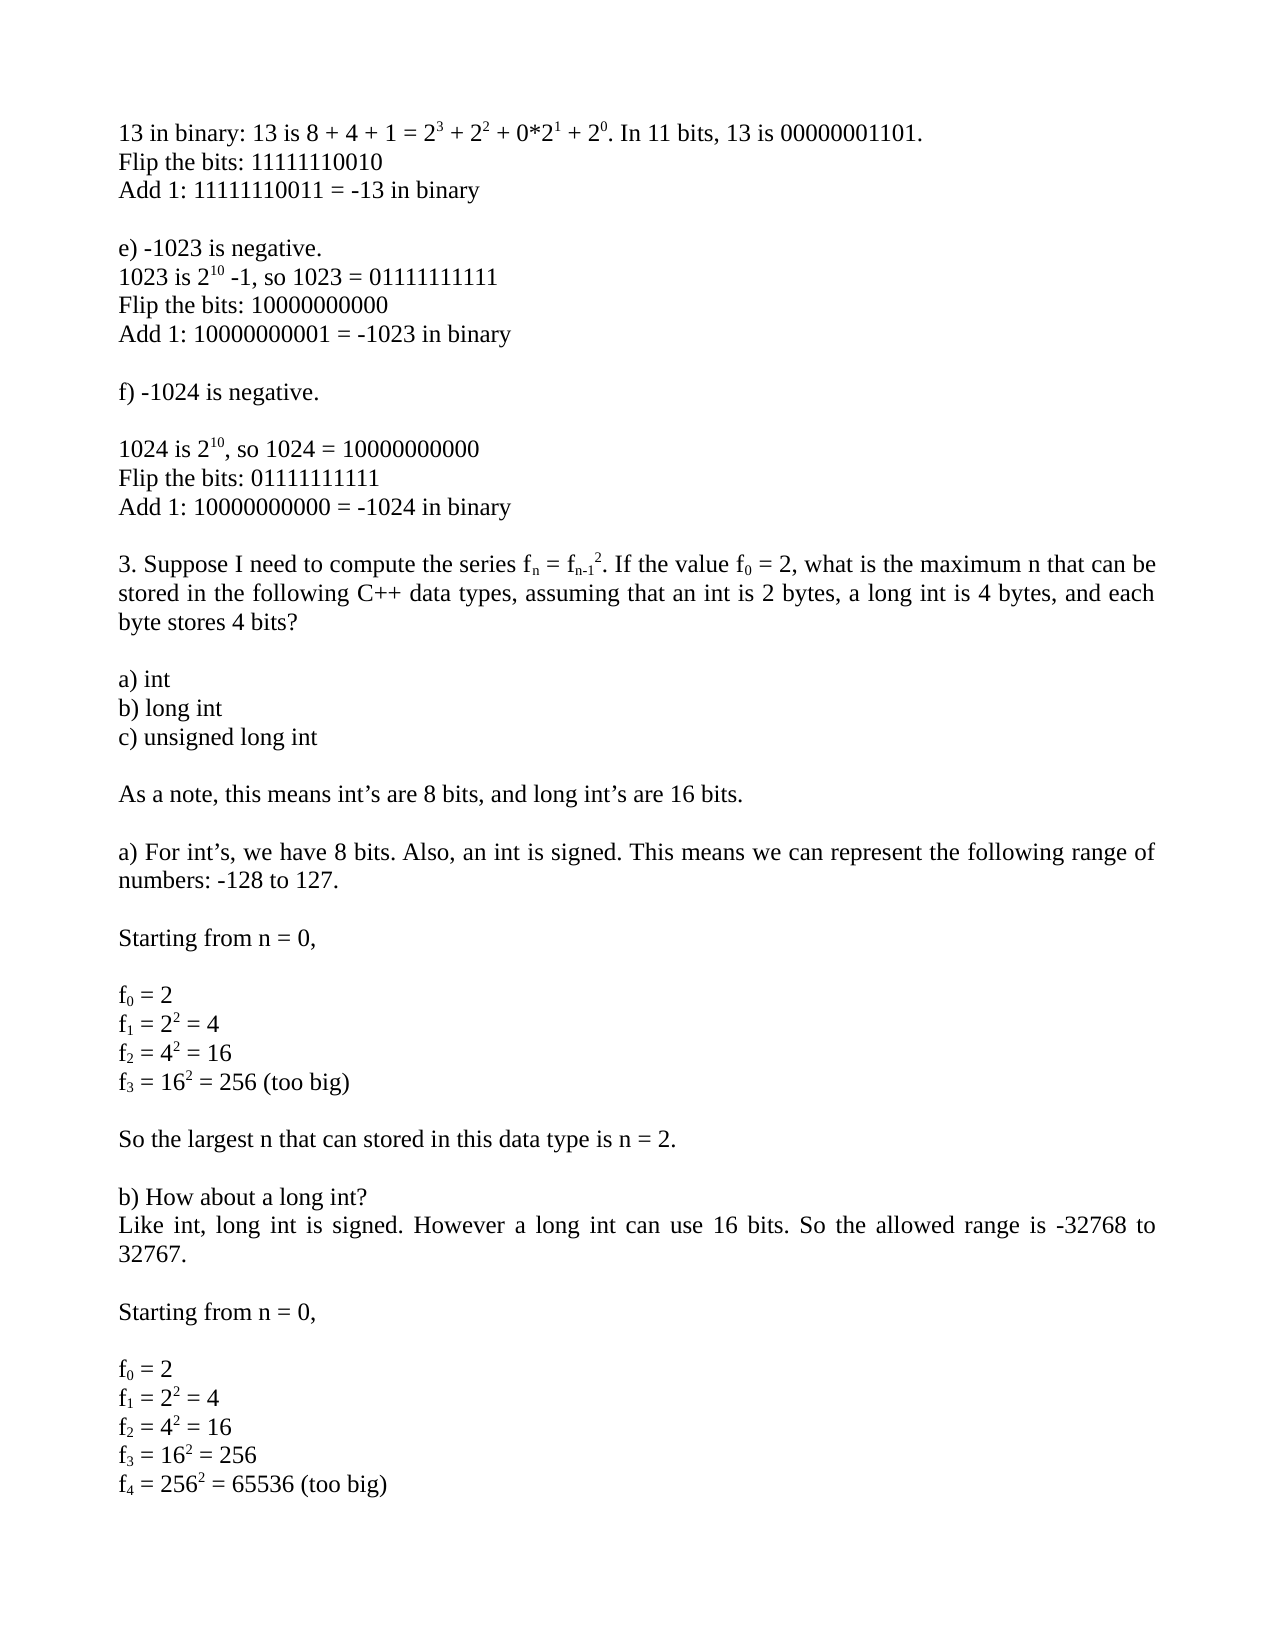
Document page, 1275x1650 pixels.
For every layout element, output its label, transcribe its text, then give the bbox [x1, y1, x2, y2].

text Add 1: 11111110011 = -13 in binary [118, 176, 1157, 204]
text a) int [118, 664, 1157, 693]
text f4 = 2562 = 65536 (too big) [118, 1469, 1157, 1498]
text f3 = 162 = 256 [118, 1441, 1157, 1469]
text b) long int [118, 693, 1157, 722]
text a) For int’s, we have 8 bits. Also, an int is signed. This means we can represent the following range of numbers: -128 to 127. [118, 837, 1157, 894]
text 13 in binary: 13 is 8 + 4 + 1 = 23 + 22 + 0*21 + 20. In 11 bits, 13 is 00000001101. [118, 118, 1157, 147]
text 1023 is 210 -1, so 1023 = 01111111111 [118, 262, 1157, 291]
text Flip the bits: 10000000000 [118, 291, 1157, 319]
text f0 = 2 [118, 981, 1157, 1009]
text f3 = 162 = 256 (too big) [118, 1067, 1157, 1096]
text Add 1: 10000000001 = -1023 in binary [118, 319, 1157, 348]
text Flip the bits: 01111111111 [118, 463, 1157, 492]
text f1 = 22 = 4 [118, 1009, 1157, 1038]
text f1 = 22 = 4 [118, 1383, 1157, 1412]
text Like int, long int is signed. However a long int can use 16 bits. So the allowed range is -32768 to 32767. [118, 1211, 1157, 1268]
text c) unsigned long int [118, 722, 1157, 751]
text f2 = 42 = 16 [118, 1412, 1157, 1441]
text Flip the bits: 11111110010 [118, 147, 1157, 176]
text f) -1024 is negative. [118, 377, 1157, 406]
text b) How about a long int? [118, 1182, 1157, 1211]
text f2 = 42 = 16 [118, 1038, 1157, 1067]
text Starting from n = 0, [118, 923, 1157, 952]
text As a note, this means int’s are 8 bits, and long int’s are 16 bits. [118, 779, 1157, 808]
text 3. Suppose I need to compute the series fn = fn-12. If the value f0 = 2, what is the maximum n that can be stored in the following C++ data types, assuming that an int is 2 bytes, a long int is 4 bytes, and each byte stores 4 bits? [118, 549, 1157, 636]
text 1024 is 210, so 1024 = 10000000000 [118, 434, 1157, 463]
text f0 = 2 [118, 1354, 1157, 1383]
text Starting from n = 0, [118, 1297, 1157, 1326]
text e) -1023 is negative. [118, 233, 1157, 262]
text So the largest n that can stored in this data type is n = 2. [118, 1124, 1157, 1153]
text Add 1: 10000000000 = -1024 in binary [118, 492, 1157, 521]
